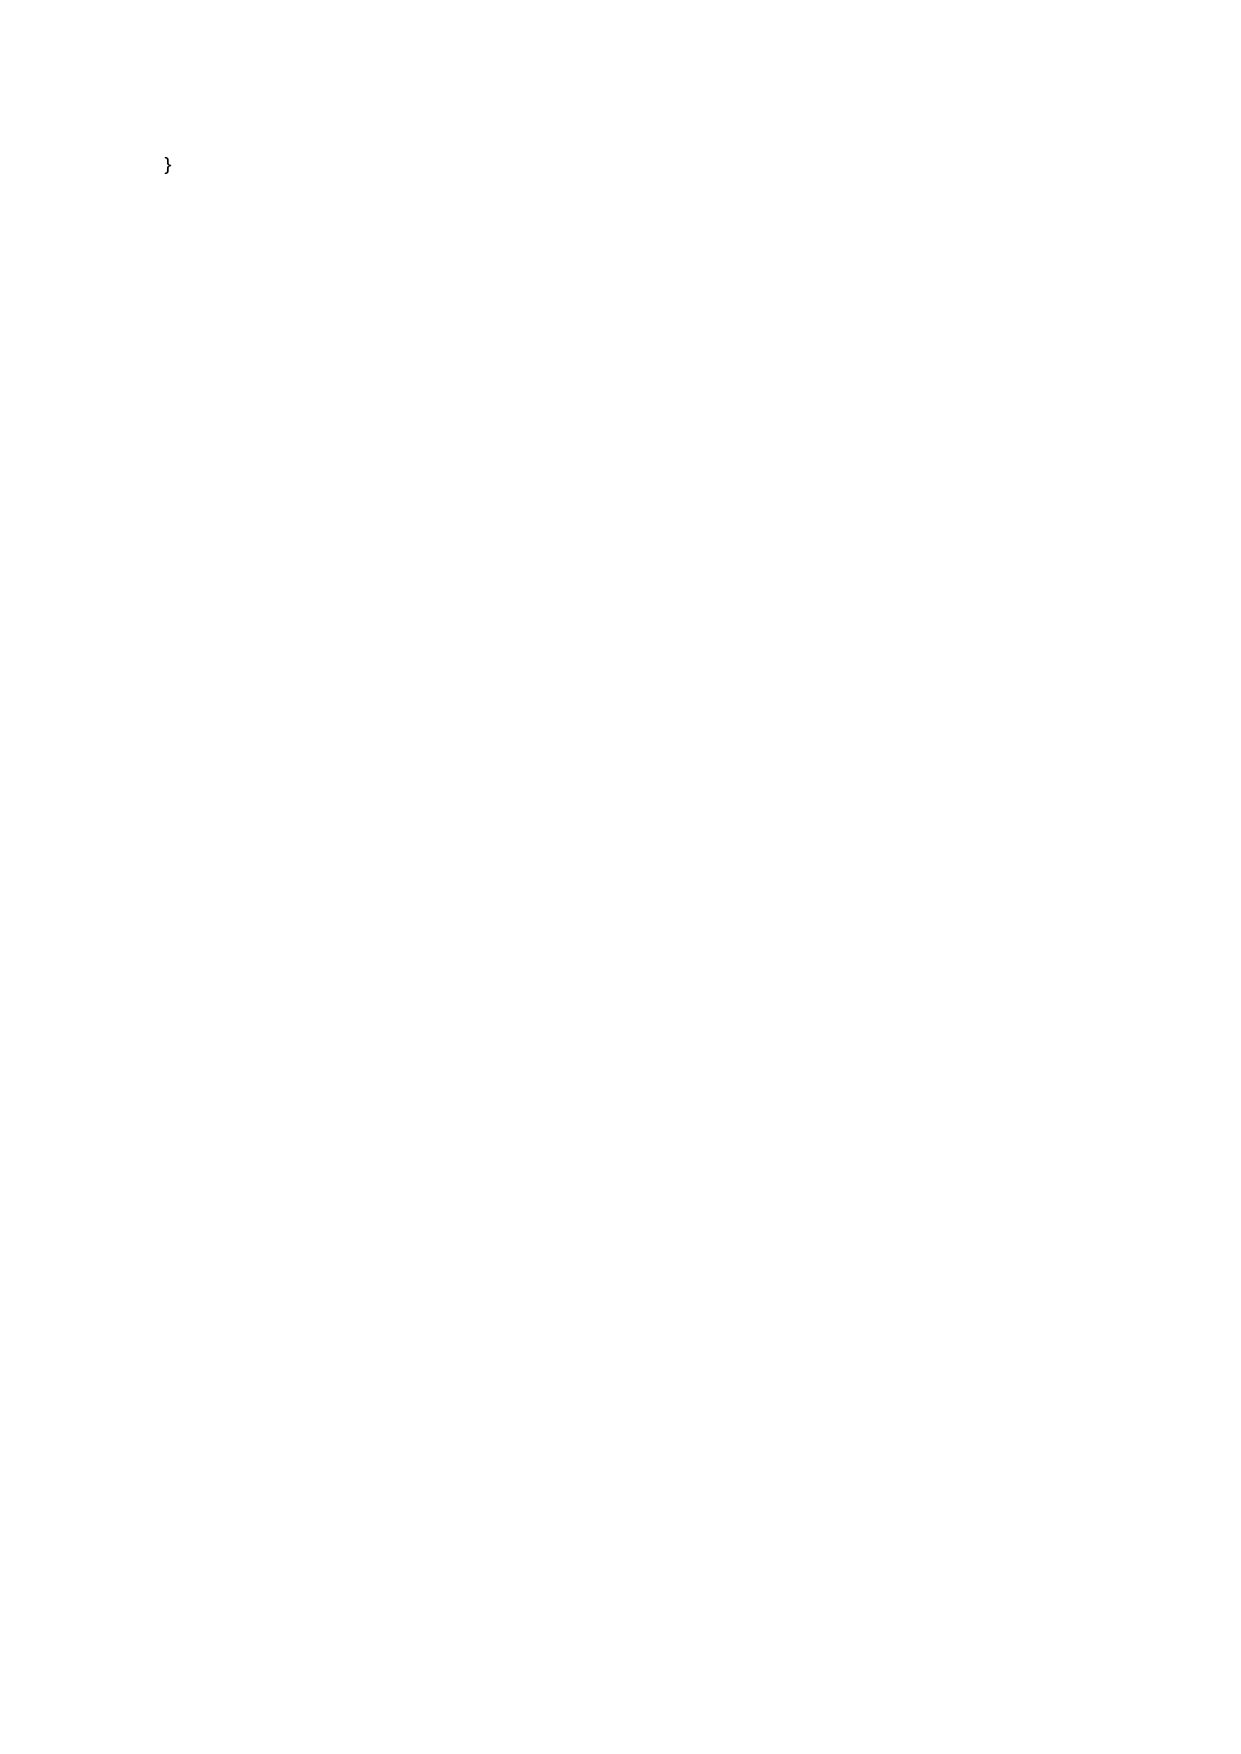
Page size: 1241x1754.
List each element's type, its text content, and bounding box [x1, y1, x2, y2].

text } [150, 150, 1090, 177]
